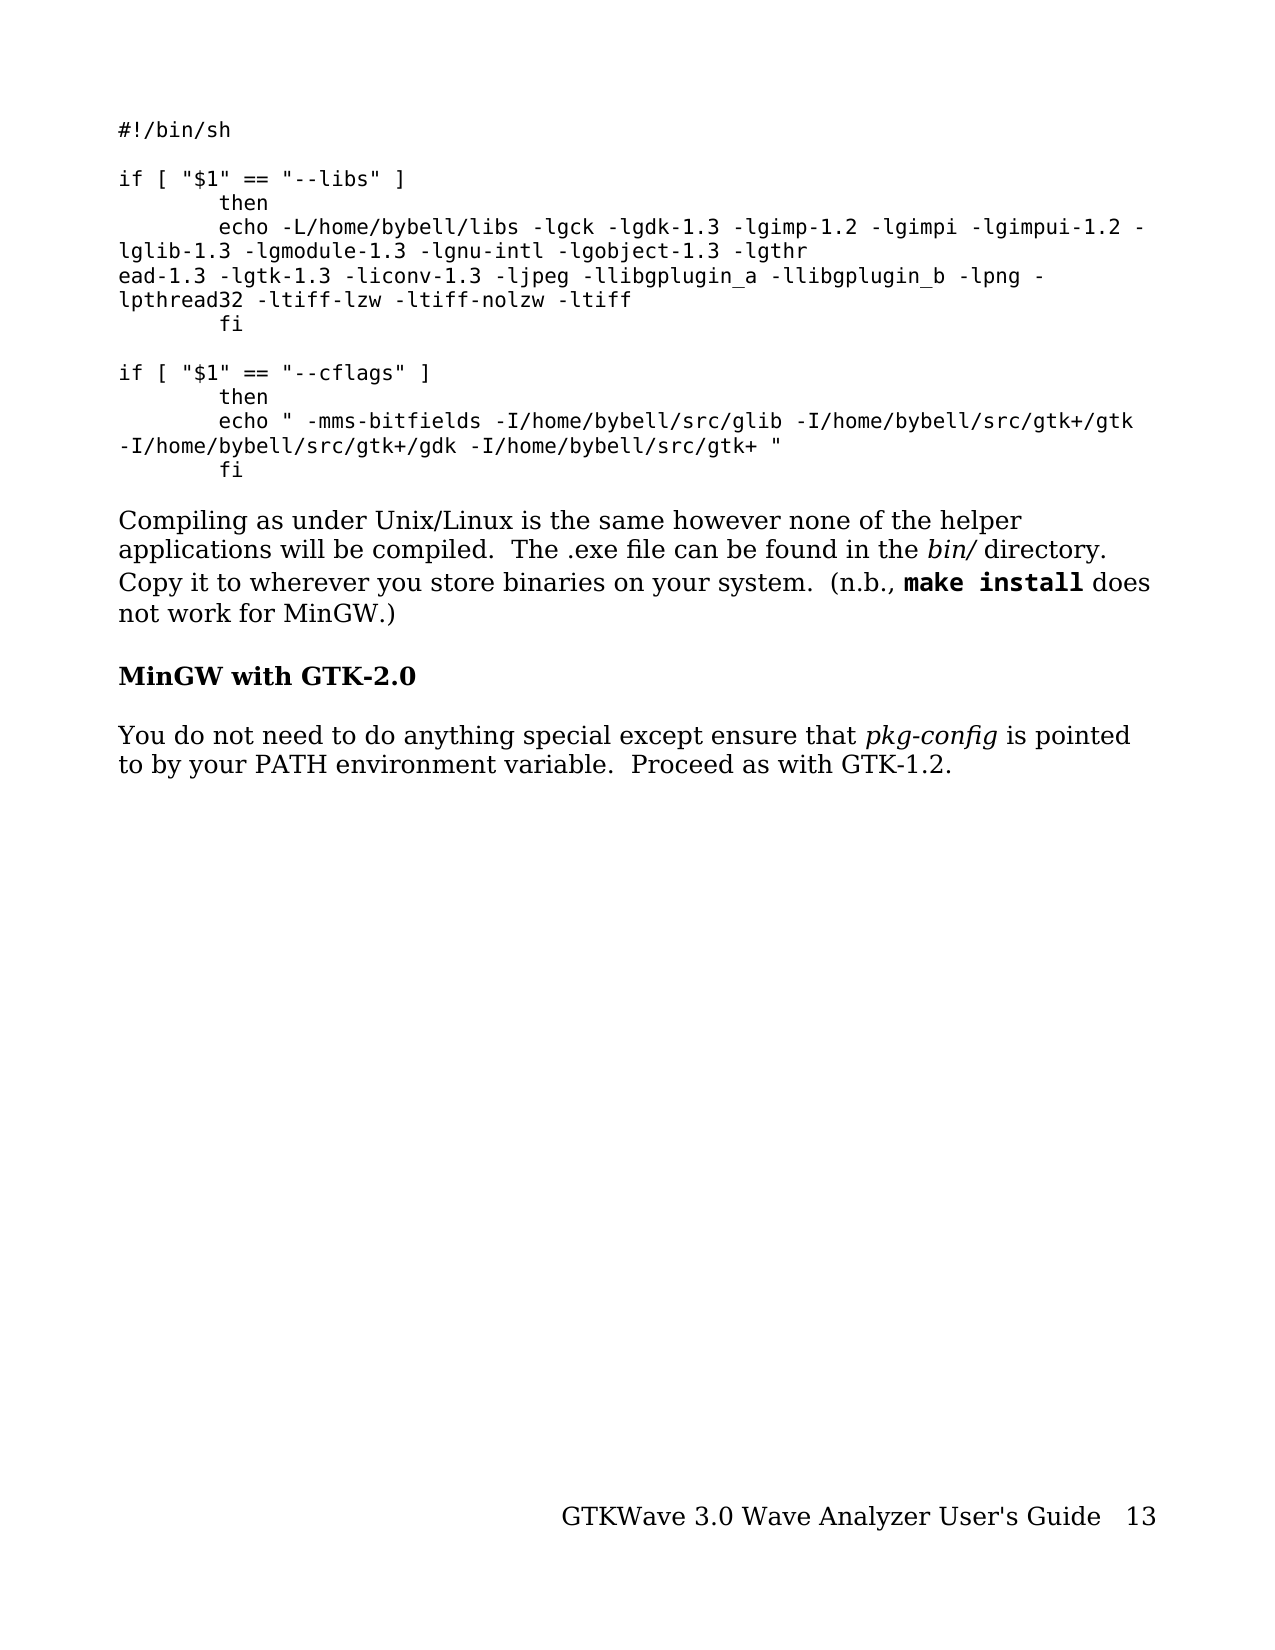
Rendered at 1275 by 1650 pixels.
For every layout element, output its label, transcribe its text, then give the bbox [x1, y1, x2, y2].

text then [118, 385, 1157, 409]
text #!/bin/sh [118, 118, 1157, 142]
text ead-1.3 -lgtk-1.3 -liconv-1.3 -ljpeg -llibgplugin_a -llibgplugin_b -lpng -lpthread32 -ltiff-lzw -ltiff-nolzw -ltiff [118, 264, 1157, 312]
text echo " -mms-bitfields -I/home/bybell/src/glib -I/home/bybell/src/gtk+/gtk -I/home/bybell/src/gtk+/gdk -I/home/bybell/src/gtk+ " [118, 409, 1157, 458]
text if [ "$1" == "--cflags" ] [118, 361, 1157, 385]
text then [118, 191, 1157, 215]
text fi [118, 312, 1157, 337]
text You do not need to do anything special except ensure that pkg-config is pointed to by your PATH environment variable. Proceed as with GTK-1.2. [118, 721, 1157, 779]
text fi [118, 458, 1157, 482]
text MinGW with GTK-2.0 [118, 662, 1157, 691]
text if [ "$1" == "--libs" ] [118, 167, 1157, 191]
text Compiling as under Unix/Linux is the same however none of the helper applications will be compiled. The .exe file can be found in the bin/ directory. Copy it to wherever you store binaries on your system. (n.b., make install does not work for MinGW.) [118, 506, 1157, 628]
text echo -L/home/bybell/libs -lgck -lgdk-1.3 -lgimp-1.2 -lgimpi -lgimpui-1.2 -lglib-1.3 -lgmodule-1.3 -lgnu-intl -lgobject-1.3 -lgthr [118, 215, 1157, 264]
